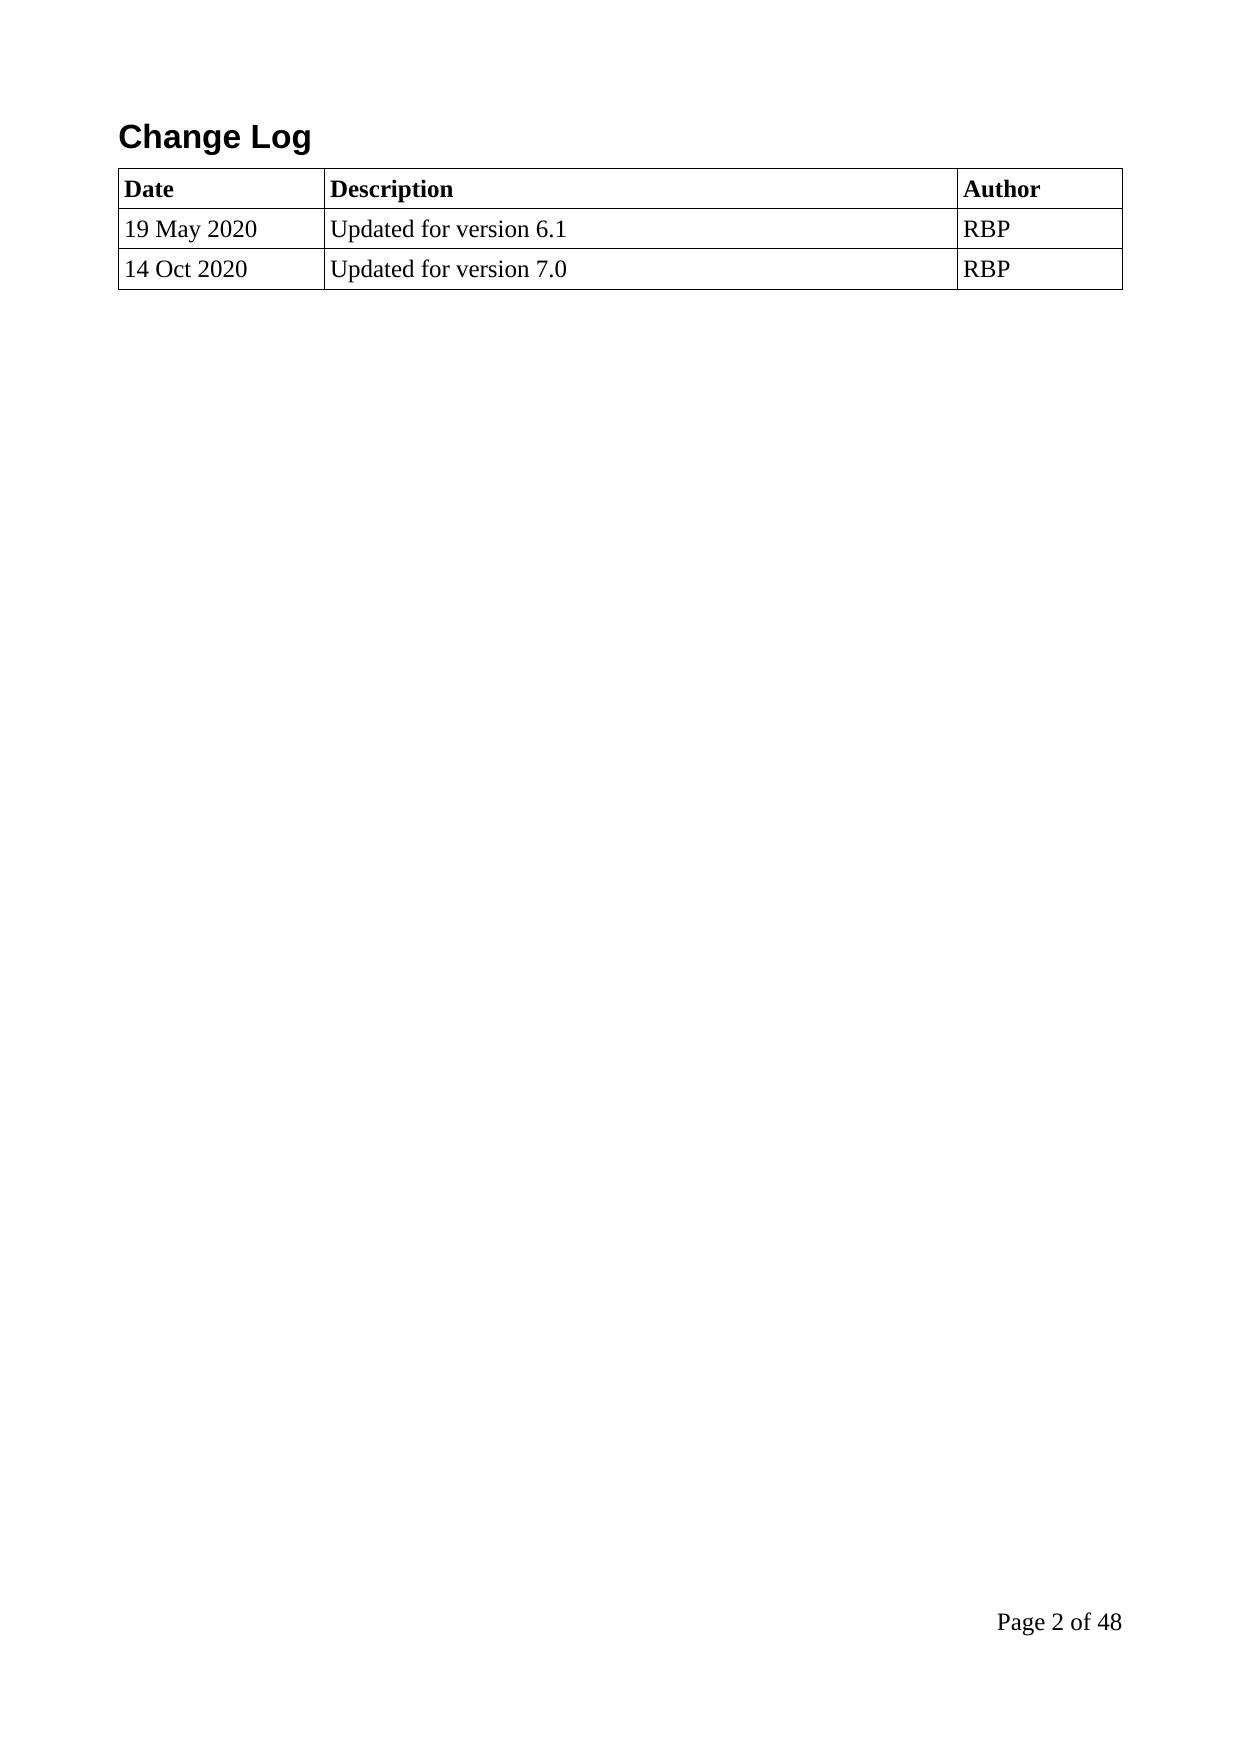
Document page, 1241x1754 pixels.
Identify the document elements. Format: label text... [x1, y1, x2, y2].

table_header Date [119, 169, 324, 208]
table_header Author [958, 169, 1122, 208]
table_header Description [325, 169, 957, 208]
table_cell RBP [958, 249, 1122, 288]
table_cell Updated for version 6.1 [325, 209, 957, 248]
table_cell 14 Oct 2020 [119, 249, 324, 288]
table_cell Updated for version 7.0 [325, 249, 957, 288]
table_cell 19 May 2020 [119, 209, 324, 248]
subtitle Change Log [118, 118, 1122, 155]
table_cell RBP [958, 209, 1122, 248]
